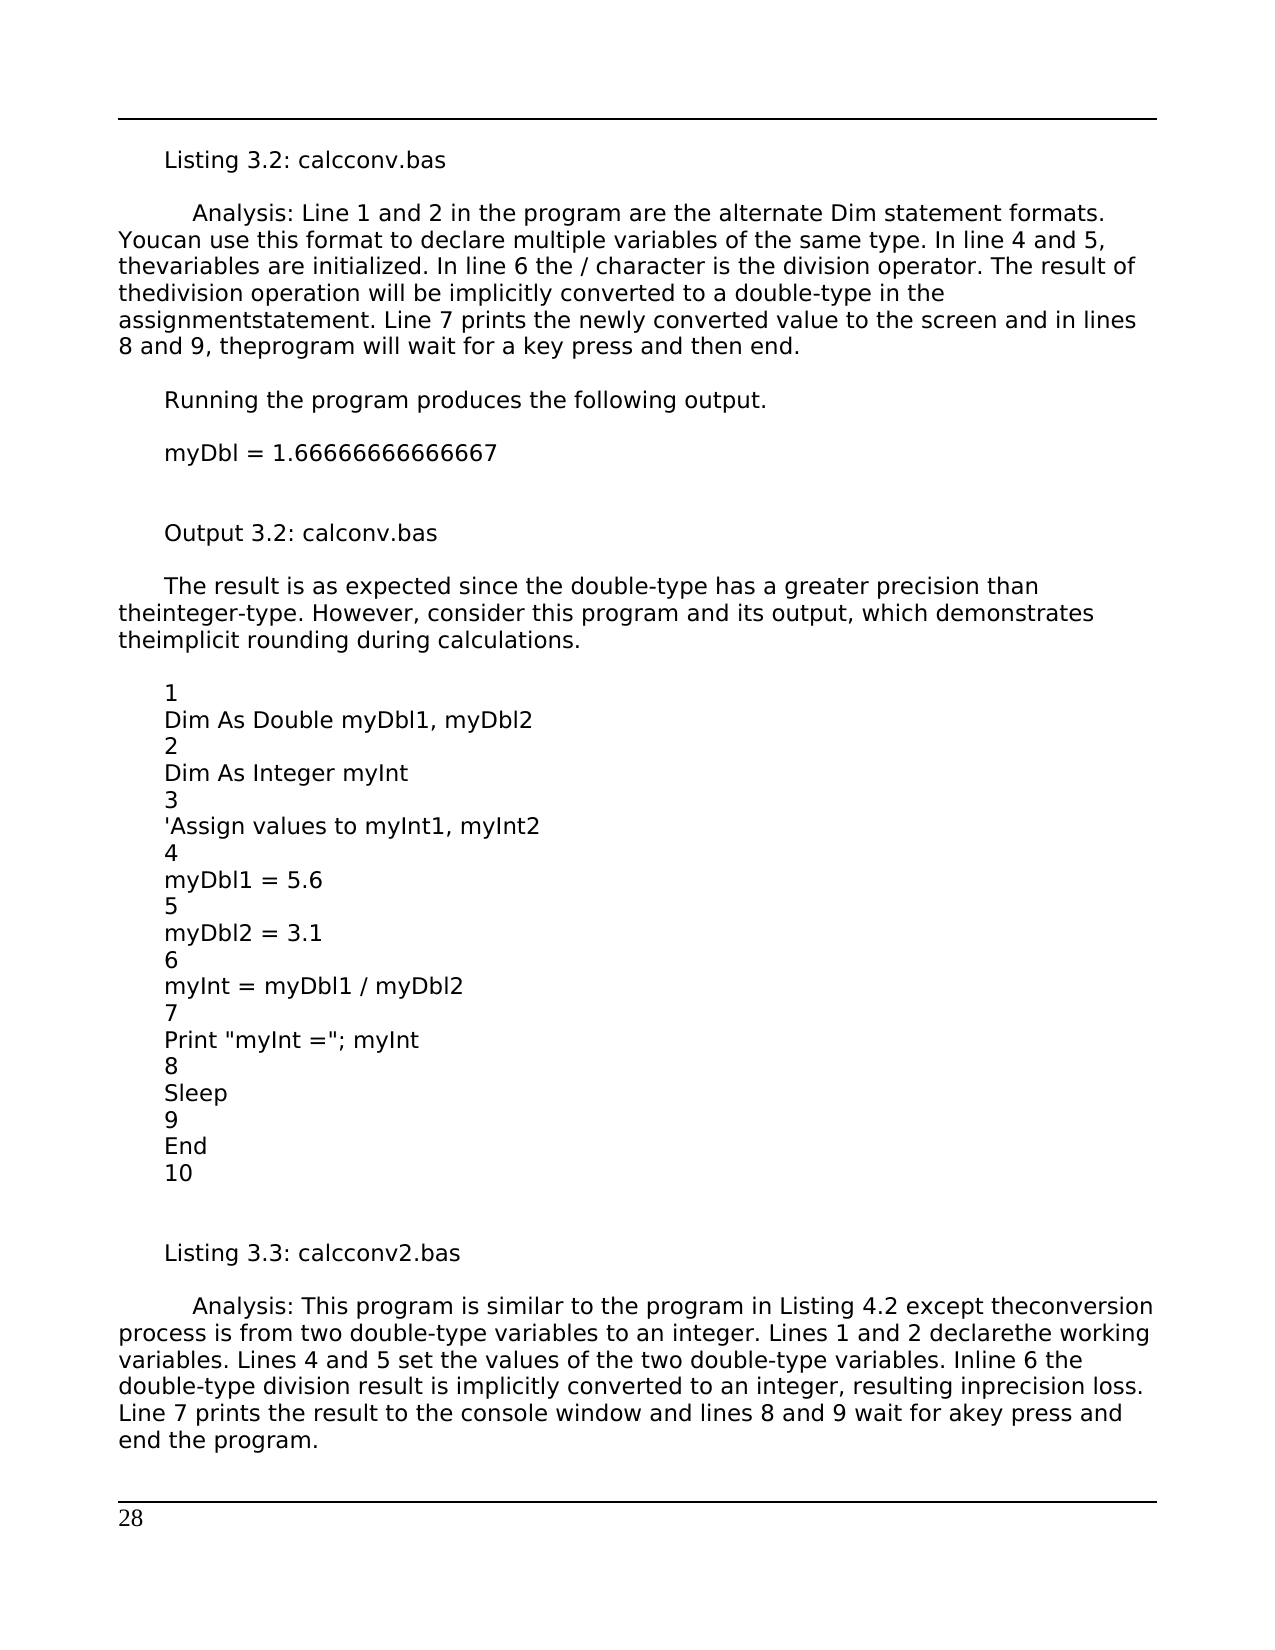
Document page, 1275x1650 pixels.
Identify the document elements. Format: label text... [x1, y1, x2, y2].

text 6 [118, 947, 1157, 973]
text 8 [118, 1053, 1157, 1080]
text Sleep [118, 1080, 1157, 1107]
text myDbl = 1.66666666666667 [118, 440, 1157, 467]
text 2 [118, 733, 1157, 760]
text Dim As Double myDbl1, myDbl2 [118, 707, 1157, 733]
text Output 3.2: calconv.bas [118, 520, 1157, 547]
text Dim As Integer myInt [118, 760, 1157, 787]
text 1 [118, 680, 1157, 707]
text The result is as expected since the double-type has a greater precision than theinteger-type. However, consider this program and its output, which demonstrates theimplicit rounding during calculations. [118, 573, 1157, 653]
text Analysis: Line 1 and 2 in the program are the alternate Dim statement formats. Youcan use this format to declare multiple variables of the same type. In line 4 and 5, thevariables are initialized. In line 6 the / character is the division operator. The result of thedivision operation will be implicitly converted to a double-type in the assignmentstatement. Line 7 prints the newly converted value to the screen and in lines 8 and 9, theprogram will wait for a key press and then end. [118, 200, 1157, 360]
text 9 [118, 1107, 1157, 1133]
text myInt = myDbl1 / myDbl2 [118, 973, 1157, 1000]
text 5 [118, 893, 1157, 920]
text 7 [118, 1000, 1157, 1027]
text myDbl2 = 3.1 [118, 920, 1157, 947]
text Running the program produces the following output. [118, 387, 1157, 413]
text 3 [118, 787, 1157, 813]
text 10 [118, 1160, 1157, 1187]
text Analysis: This program is similar to the program in Listing 4.2 except theconversion process is from two double-type variables to an integer. Lines 1 and 2 declarethe working variables. Lines 4 and 5 set the values of the two double-type variables. Inline 6 the double-type division result is implicitly converted to an integer, resulting inprecision loss. Line 7 prints the result to the console window and lines 8 and 9 wait for akey press and end the program. [118, 1293, 1157, 1453]
text End [118, 1133, 1157, 1160]
text Print "myInt ="; myInt [118, 1027, 1157, 1053]
text 'Assign values to myInt1, myInt2 [118, 813, 1157, 840]
text Listing 3.2: calcconv.bas [118, 147, 1157, 173]
text 4 [118, 840, 1157, 867]
text Listing 3.3: calcconv2.bas [118, 1240, 1157, 1267]
text myDbl1 = 5.6 [118, 867, 1157, 893]
